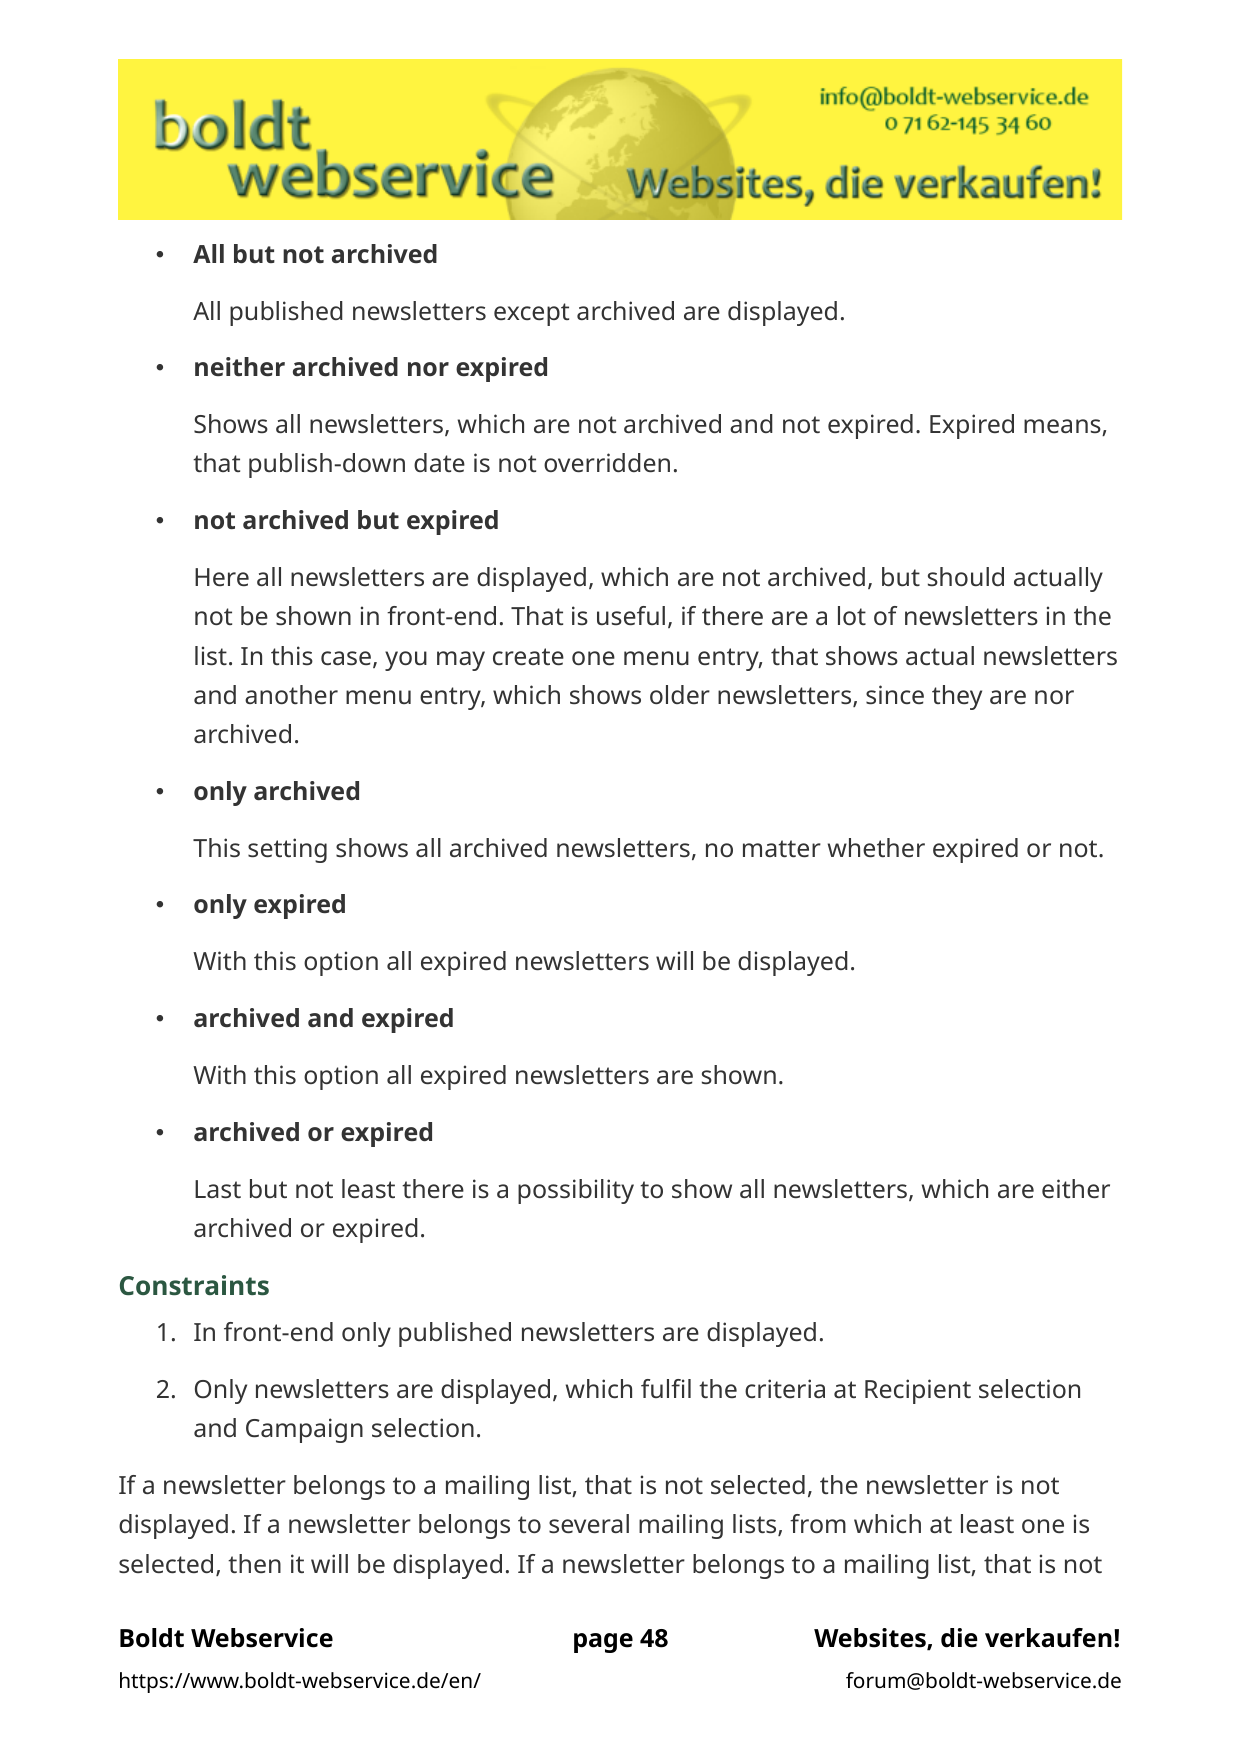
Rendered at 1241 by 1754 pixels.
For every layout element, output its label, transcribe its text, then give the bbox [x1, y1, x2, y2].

list not archived but expired [156, 503, 1122, 537]
list Here all newsletters are displayed, which are not archived, but should actually not be shown in front-end. That is useful, if there are a lot of newsletters in the list. In this case, you may create one menu entry, that shows actual newsletters and another menu entry, which shows older newsletters, since they are nor archived. [156, 560, 1122, 751]
list Last but not least there is a possibility to show all newsletters, which are either archived or expired. [156, 1171, 1122, 1245]
list With this option all expired newsletters are shown. [156, 1058, 1122, 1092]
list Only newsletters are displayed, which fulfil the criteria at Recipient selection and Campaign selection. [156, 1372, 1122, 1445]
list This setting shows all archived newsletters, no matter whether expired or not. [156, 830, 1122, 864]
list With this option all expired newsletters will be displayed. [156, 944, 1122, 978]
list In front-end only published newsletters are displayed. [156, 1315, 1122, 1349]
subtitle Constraints [118, 1267, 1122, 1303]
list only archived [156, 773, 1122, 807]
list neither archived nor expired [156, 350, 1122, 384]
list Shows all newsletters, which are not archived and not expired. Expired means, that publish-down date is not overridden. [156, 407, 1122, 480]
list All but not archived [156, 236, 1122, 270]
text If a newsletter belongs to a mailing list, that is not selected, the newsletter is not displayed. If a newsletter belongs to several mailing lists, from which at least one is selected, then it will be displayed. If a newsletter belongs to a mailing list, that is not [118, 1468, 1122, 1580]
list only expired [156, 887, 1122, 921]
picture [118, 59, 1123, 220]
list All published newsletters except archived are displayed. [156, 293, 1122, 327]
list archived or expired [156, 1114, 1122, 1149]
list archived and expired [156, 1001, 1122, 1035]
